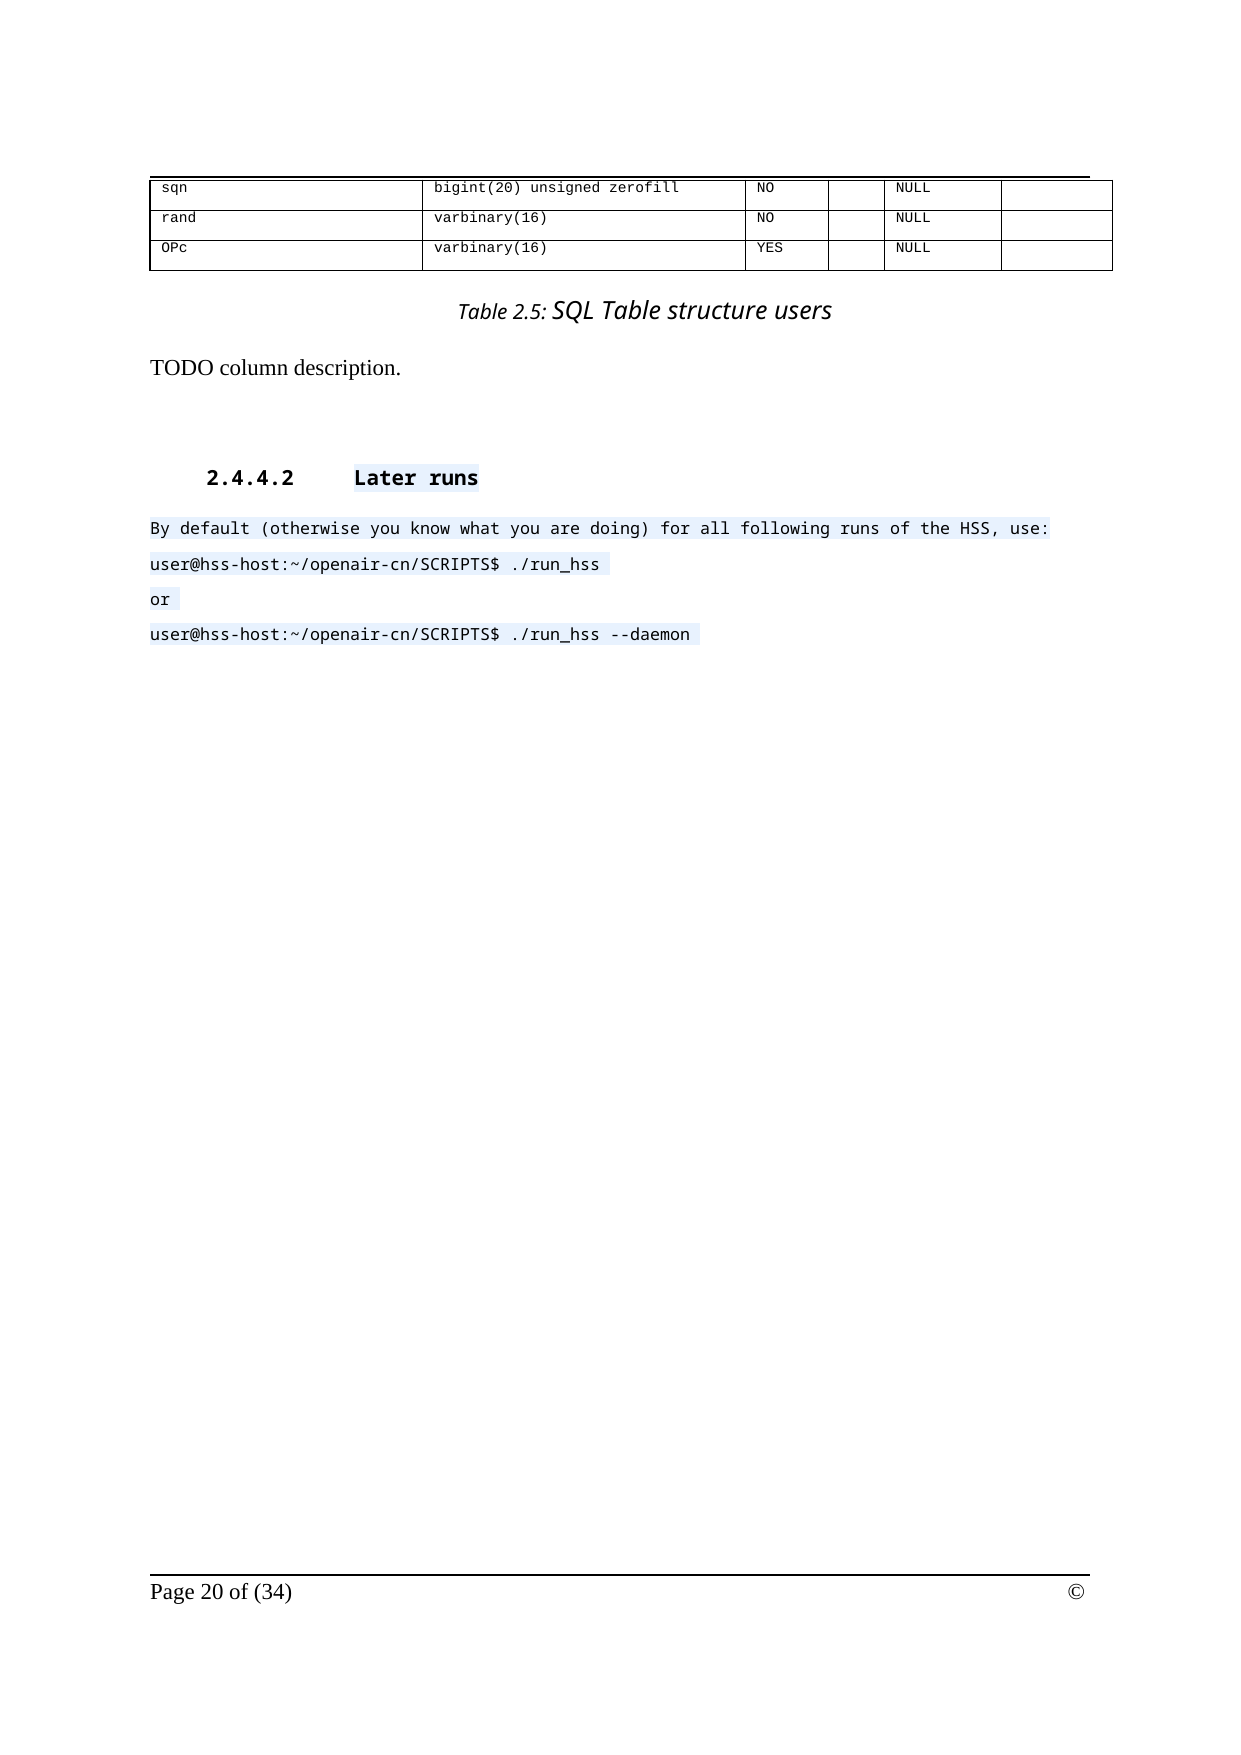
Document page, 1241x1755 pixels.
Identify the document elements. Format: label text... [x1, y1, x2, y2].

subtitle Later runs [206, 463, 1090, 492]
table_cell rand [151, 211, 422, 240]
table_cell [829, 181, 884, 209]
table_cell [1002, 211, 1112, 240]
text Table 2.5: SQL Table structure users [150, 293, 1090, 327]
table_cell [829, 241, 884, 270]
table_cell bigint(20) unsigned zerofill [423, 181, 745, 209]
table_cell OPc [151, 241, 422, 270]
table_cell NO [746, 181, 828, 209]
table_cell varbinary(16) [423, 211, 745, 240]
table_cell NULL [885, 211, 1001, 240]
table_cell YES [746, 241, 828, 270]
text user@hss-host:~/openair-cn/SCRIPTS$ ./run_hss [150, 552, 1090, 575]
table_cell NULL [885, 181, 1001, 209]
table_cell sqn [151, 181, 422, 209]
text user@hss-host:~/openair-cn/SCRIPTS$ ./run_hss --daemon [150, 622, 1090, 645]
table_cell [1002, 241, 1112, 270]
table_cell NULL [885, 241, 1001, 270]
table_cell [1002, 181, 1112, 209]
table_cell [829, 211, 884, 240]
text or [150, 587, 1090, 610]
text By default (otherwise you know what you are doing) for all following runs of the HSS, use: [150, 517, 1090, 539]
table_cell varbinary(16) [423, 241, 745, 270]
text TODO column description. [150, 354, 1090, 381]
table_cell NO [746, 211, 828, 240]
